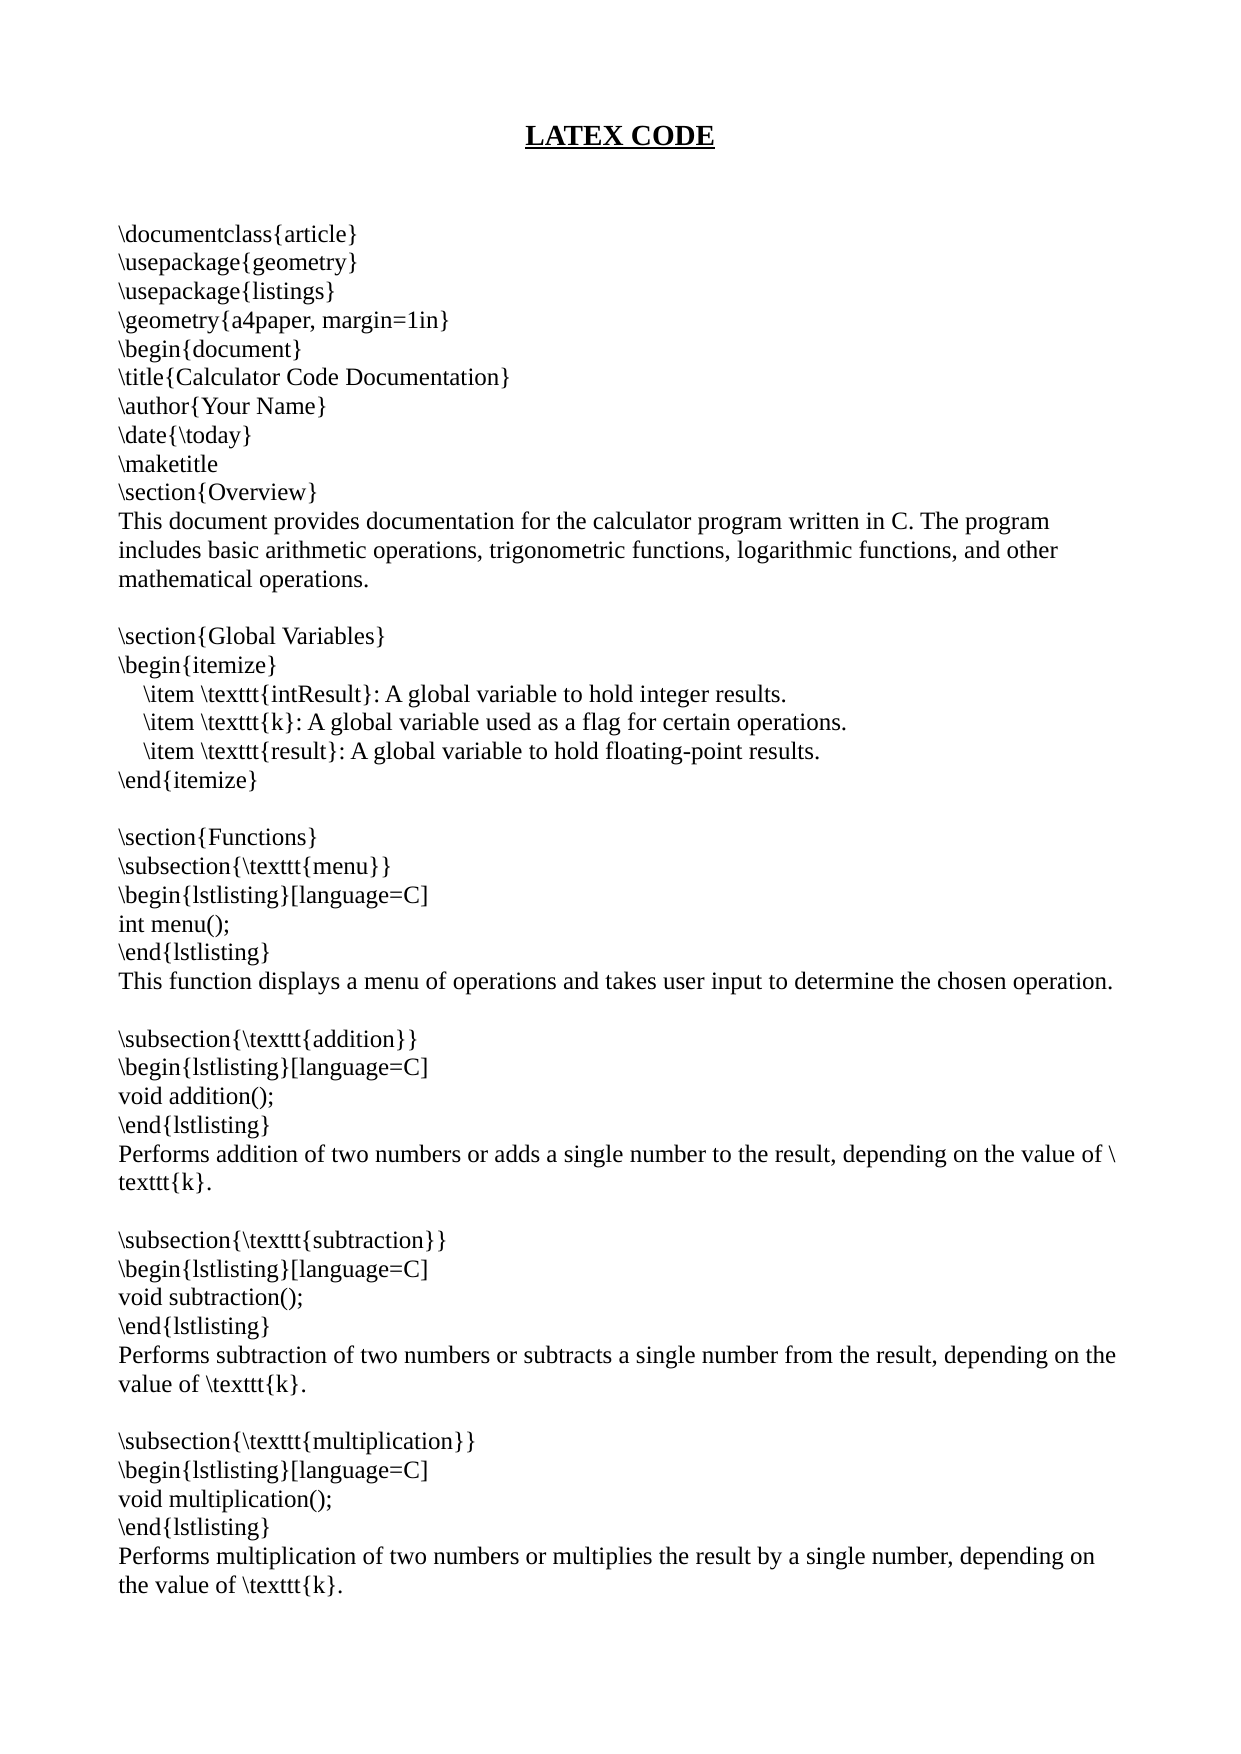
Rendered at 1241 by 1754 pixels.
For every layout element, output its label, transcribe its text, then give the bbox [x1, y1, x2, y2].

text Performs multiplication of two numbers or multiplies the result by a single number, depending on the value of \texttt{k}. [118, 1541, 1122, 1599]
text \usepackage{listings} [118, 276, 1122, 305]
text \begin{itemize} [118, 650, 1122, 679]
text LATEX CODE [118, 118, 1122, 152]
text Performs addition of two numbers or adds a single number to the result, depending on the value of \texttt{k}. [118, 1139, 1122, 1196]
text \end{lstlisting} [118, 1311, 1122, 1340]
text \begin{lstlisting}[language=C] [118, 1455, 1122, 1484]
text \item \texttt{intResult}: A global variable to hold integer results. [118, 679, 1122, 707]
text \section{Global Variables} [118, 621, 1122, 650]
text \section{Overview} [118, 477, 1122, 506]
text \section{Functions} [118, 822, 1122, 851]
text void addition(); [118, 1081, 1122, 1110]
text \date{\today} [118, 420, 1122, 449]
text \subsection{\texttt{menu}} [118, 851, 1122, 880]
text \begin{lstlisting}[language=C] [118, 1254, 1122, 1282]
text \end{lstlisting} [118, 1110, 1122, 1139]
text int menu(); [118, 909, 1122, 937]
text \item \texttt{result}: A global variable to hold floating-point results. [118, 736, 1122, 765]
text \end{lstlisting} [118, 1512, 1122, 1541]
text Performs subtraction of two numbers or subtracts a single number from the result, depending on the value of \texttt{k}. [118, 1340, 1122, 1397]
text \begin{lstlisting}[language=C] [118, 1052, 1122, 1081]
text \end{lstlisting} [118, 937, 1122, 966]
text \begin{lstlisting}[language=C] [118, 880, 1122, 909]
text This document provides documentation for the calculator program written in C. The program includes basic arithmetic operations, trigonometric functions, logarithmic functions, and other mathematical operations. [118, 506, 1122, 592]
text \end{itemize} [118, 765, 1122, 794]
text void multiplication(); [118, 1484, 1122, 1512]
text \maketitle [118, 449, 1122, 477]
text \begin{document} [118, 334, 1122, 362]
text \subsection{\texttt{multiplication}} [118, 1426, 1122, 1455]
text \title{Calculator Code Documentation} [118, 362, 1122, 391]
text \usepackage{geometry} [118, 247, 1122, 276]
text void subtraction(); [118, 1282, 1122, 1311]
text \documentclass{article} [118, 219, 1122, 247]
text \subsection{\texttt{subtraction}} [118, 1225, 1122, 1254]
text \item \texttt{k}: A global variable used as a flag for certain operations. [118, 707, 1122, 736]
text This function displays a menu of operations and takes user input to determine the chosen operation. [118, 966, 1122, 995]
text \subsection{\texttt{addition}} [118, 1024, 1122, 1052]
text \author{Your Name} [118, 391, 1122, 420]
text \geometry{a4paper, margin=1in} [118, 305, 1122, 334]
